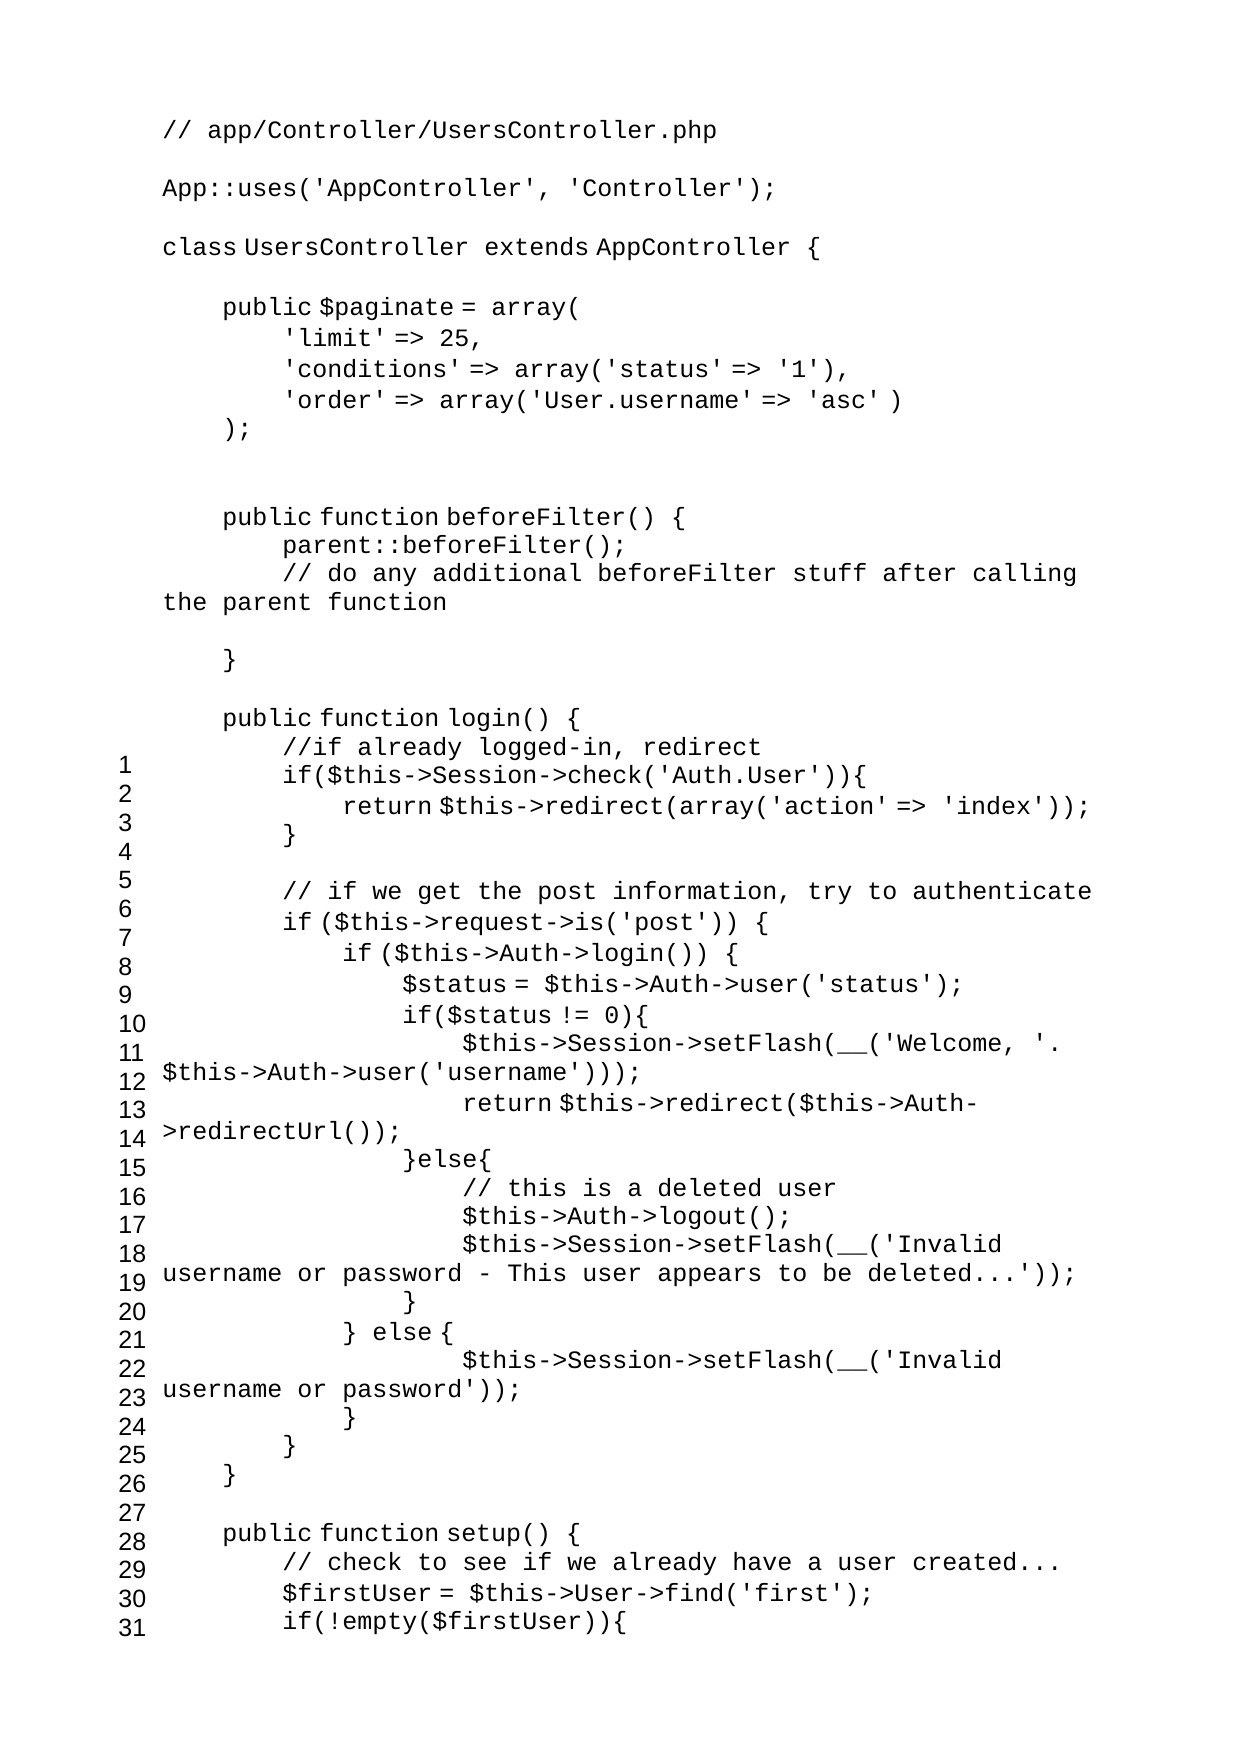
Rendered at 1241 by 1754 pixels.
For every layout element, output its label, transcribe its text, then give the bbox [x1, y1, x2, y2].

table_header 1 2 3 4 5 6 7 8 9 10 11 12 13 14 15 16 17 18 19 20 21 22 23 24 25 26 27 28 29 30 31 32 33 34 35 36 37 38 39 40 41 42 43 44 45 46 47 48 49 50 51 52 53 54 55 56 57 58 59 60 61 62 63 64 65 66 67 68 69 70 71 72 73 74 75 76 77 78 79 80 81 82 83 84 85 86 87 88 89 90 91 92 93 94 95 96 97 98 99 100 101 102 103 104 105 106 107 108 109 110 111 112 113 114 115 116 117 118 119 120 121 122 123 124 125 126 127 128 129 130 131 132 133 134 135 136 137 138 139 140 141 142 143 144 145 146 147 148 149 150 151 152 153 154 155 156 157 158 159 160 161 162 163 164 165 166 167 168 169 170 171 172 173 174 175 176 177 178 179 180 181 182 183 184 185 186 187 188 189 190 191 [118, 118, 162, 1636]
table_header // app/Controller/UsersController.php App::uses('AppController', 'Controller'); class UsersController extends AppController { public $paginate = array( 'limit' => 25, 'conditions' => array('status' => '1'), 'order' => array('User.username' => 'asc' ) ); public function beforeFilter() { parent::beforeFilter(); // do any additional beforeFilter stuff after calling the parent function } public function login() { //if already logged-in, redirect if($this->Session->check('Auth.User')){ return $this->redirect(array('action' => 'index')); } // if we get the post information, try to authenticate if ($this->request->is('post')) { if ($this->Auth->login()) { $status = $this->Auth->user('status'); if($status != 0){ $this->Session->setFlash(__('Welcome, '. $this->Auth->user('username'))); return $this->redirect($this->Auth->redirectUrl()); }else{ // this is a deleted user $this->Auth->logout(); $this->Session->setFlash(__('Invalid username or password - This user appears to be deleted...')); } } else { $this->Session->setFlash(__('Invalid username or password')); } } } public function setup() { // check to see if we already have a user created... $firstUser = $this->User->find('first'); if(!empty($firstUser)){ // if we alredy have a user, we can no longer show this page but we should let the user know $this->Session->setFlash(__('The Initial administrator has already been setup. Please login instead.')); if($this->Auth->loggedIn()){ return $this->redirect(array('action' => 'admin_dashboard')); }else{ return $this->redirect(array('action' => 'login')); } } if ($this->request->is('post')) { $this->User->create(); if ($this->User->save($this->request->data)) { $this->Session->setFlash(__('The initial adminstrator has been created succesfully! You can login now.')); return $this->redirect(array('action' => 'login')); } else { $this->Session->setFlash(__('The initial user could not be created. Please, try again.')); } } } public function admin_logout() { return $this->redirect($this->Auth->logout()); } public function admin_dashboard() { // nothing done here, everything happens in the view } public function admin_profile(){ // nothing done here, everything happens in the view $user = $this->User->findById($this->Auth->user('id')); $this->set(compact('user')); } public function admin_profile_edit(){ $user = $this->User->findById($this->Auth->user('id')); if ($this->request->is('post') || $this->request->is('put')) { $this->User->id = $this->Auth->user('id'); if ($this->User->save($this->request->data)) { $this->Session->setFlash(__('Your profile data has been updated')); return $this->redirect(array('action' => 'admin_profile_edit')); }else{ $this->Session->setFlash(__('Unable to update your profile.')); } } if (!$this->request->data) { $this->request->data = $user; } } public function admin_index() { $this->paginate = array( 'limit' => 10, 'order' => array('User.username' => 'asc' ), 'conditions' => array('User.status' => 1), ); $users = $this->paginate('User'); $this->set(compact('users')); } public function admin_add() { if($this->isAuthorized()){ if ($this->request->is('post')) { $this->User->create(); if ($this->User->save($this->request->data)) { $this->Session->setFlash(__('The user has been created')); return $this->redirect(array('action' => 'index')); } else { $this->Session->setFlash(__('The user could not be created. Please, try again.')); } } }else{ $this->Session->setFlash(__('You do not have permission to do this')); return $this->redirect(array('action' => 'admin_dashboard')); } } public function admin_edit($id = null) { if($this->isAuthorized()){ if (!$id) { $this->Session->setFlash('Please provide a user id'); return $this->redirect(array('action'=>'index')); } $user = $this->User->findById($id); if (!$user) { $this->Session->setFlash('Invalid User ID Provided'); return $this->redirect(array('action'=>'index')); } if ($this->request->is('post') || $this->request->is('put')) { $this->User->id = $id; if ($this->User->save($this->request->data)) { $this->Session->setFlash(__('The user has been updated')); return $this->redirect(array('action' => 'edit', $id)); }else{ $this->Session->setFlash(__('Unable to update your user.')); } } if (!$this->request->data) { $this->request->data = $user; } }else{ $this->Session->setFlash(__('You do not have permission to do this')); return $this->redirect(array('action' => 'admin_dashboard')); } } public function admin_delete($id = null) { if($this->isAuthorized()){ if (!$id) { $this->Session->setFlash('Please provide a user id'); return $this->redirect(array('action'=>'admin_dashboard')); } $this->User->id = $id; if (!$this->User->exists()) { $this->Session->setFlash('Invalid user id provided'); return $this->redirect(array('action'=>'admin_dashboard')); } if ($this->User->saveField('status', 0)) { $this->Session->setFlash(__('User deleted')); return $this->redirect(array('action' => 'admin_dashboard')); } $this->Session->setFlash(__('User was not deleted')); return $this->redirect(array('action' => 'admin_dashboard')); }else{ $this->Session->setFlash(__('You do not have permission to do this')); return $this->redirect(array('action' => 'admin_dashboard')); } } } [162, 118, 1122, 1636]
